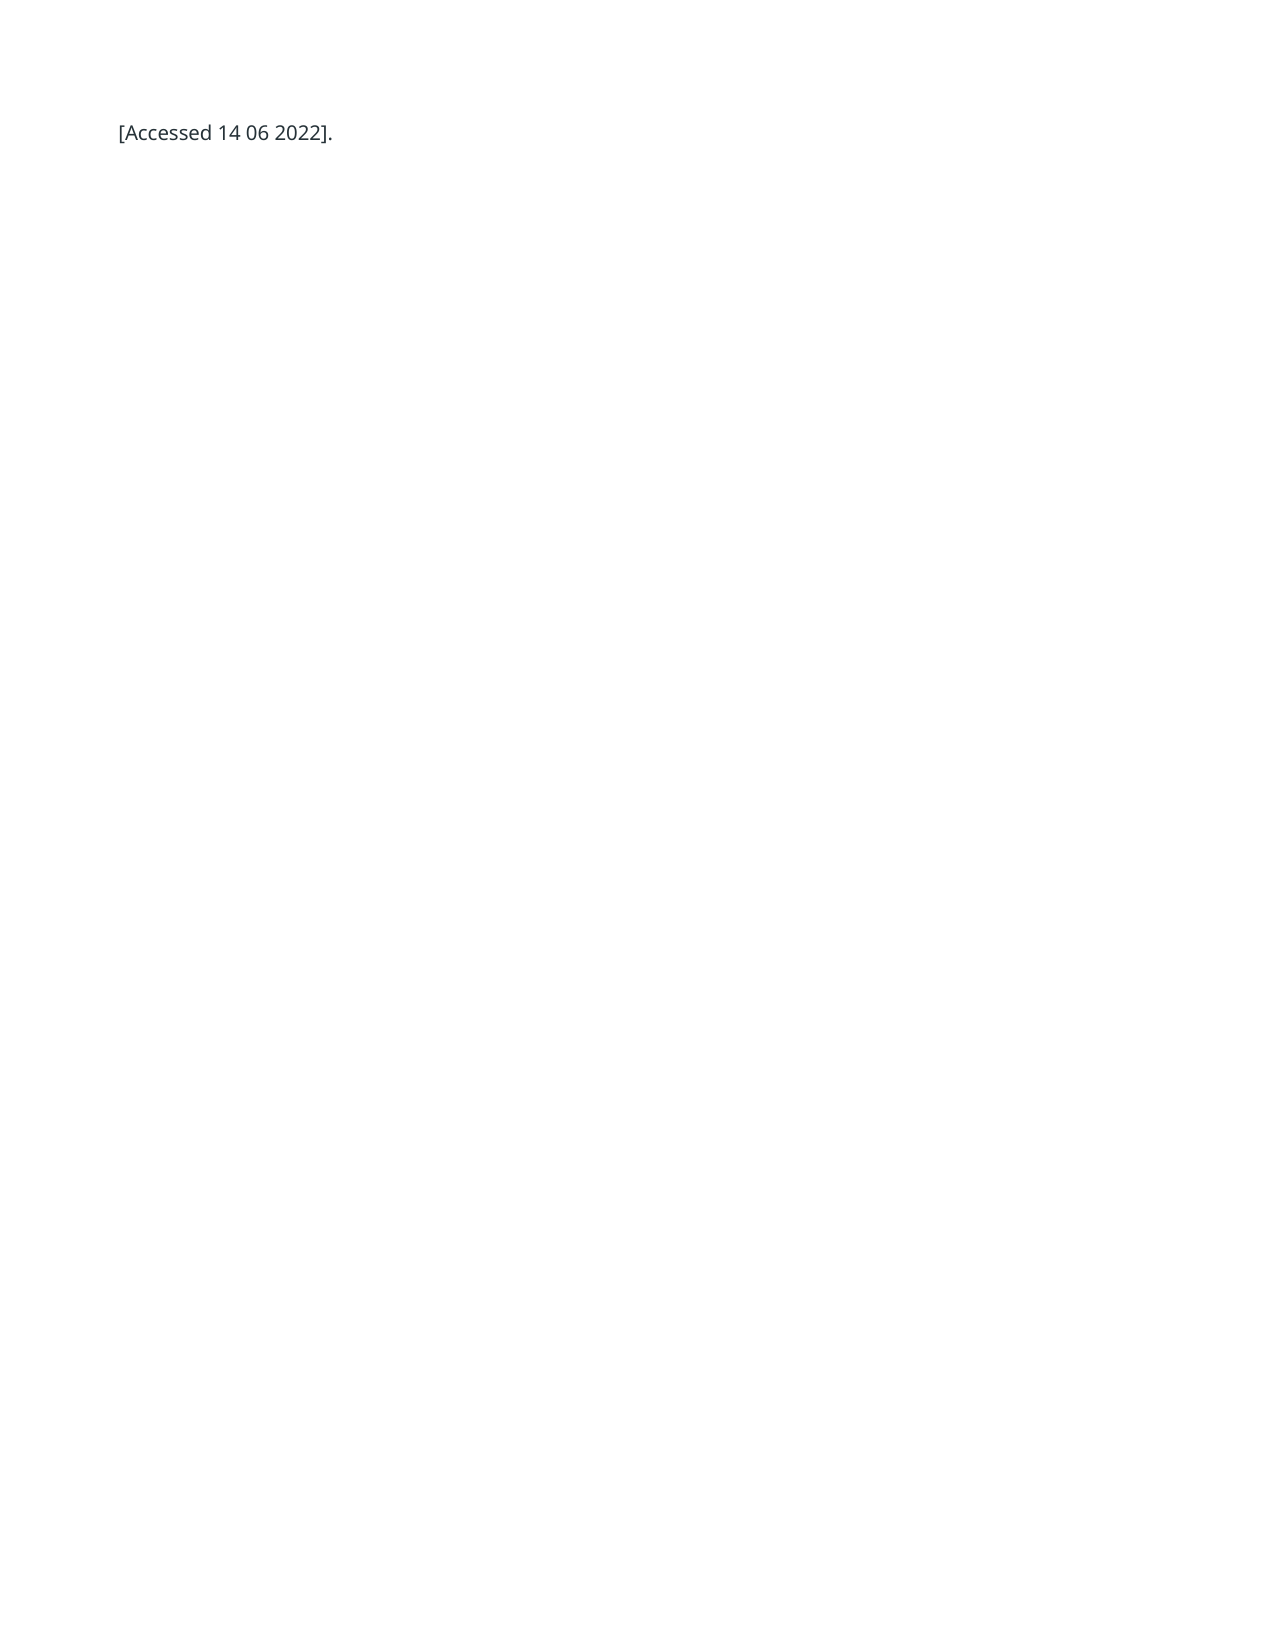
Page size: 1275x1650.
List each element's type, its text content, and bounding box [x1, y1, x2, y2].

text [Accessed 14 06 2022]. [118, 118, 1157, 179]
